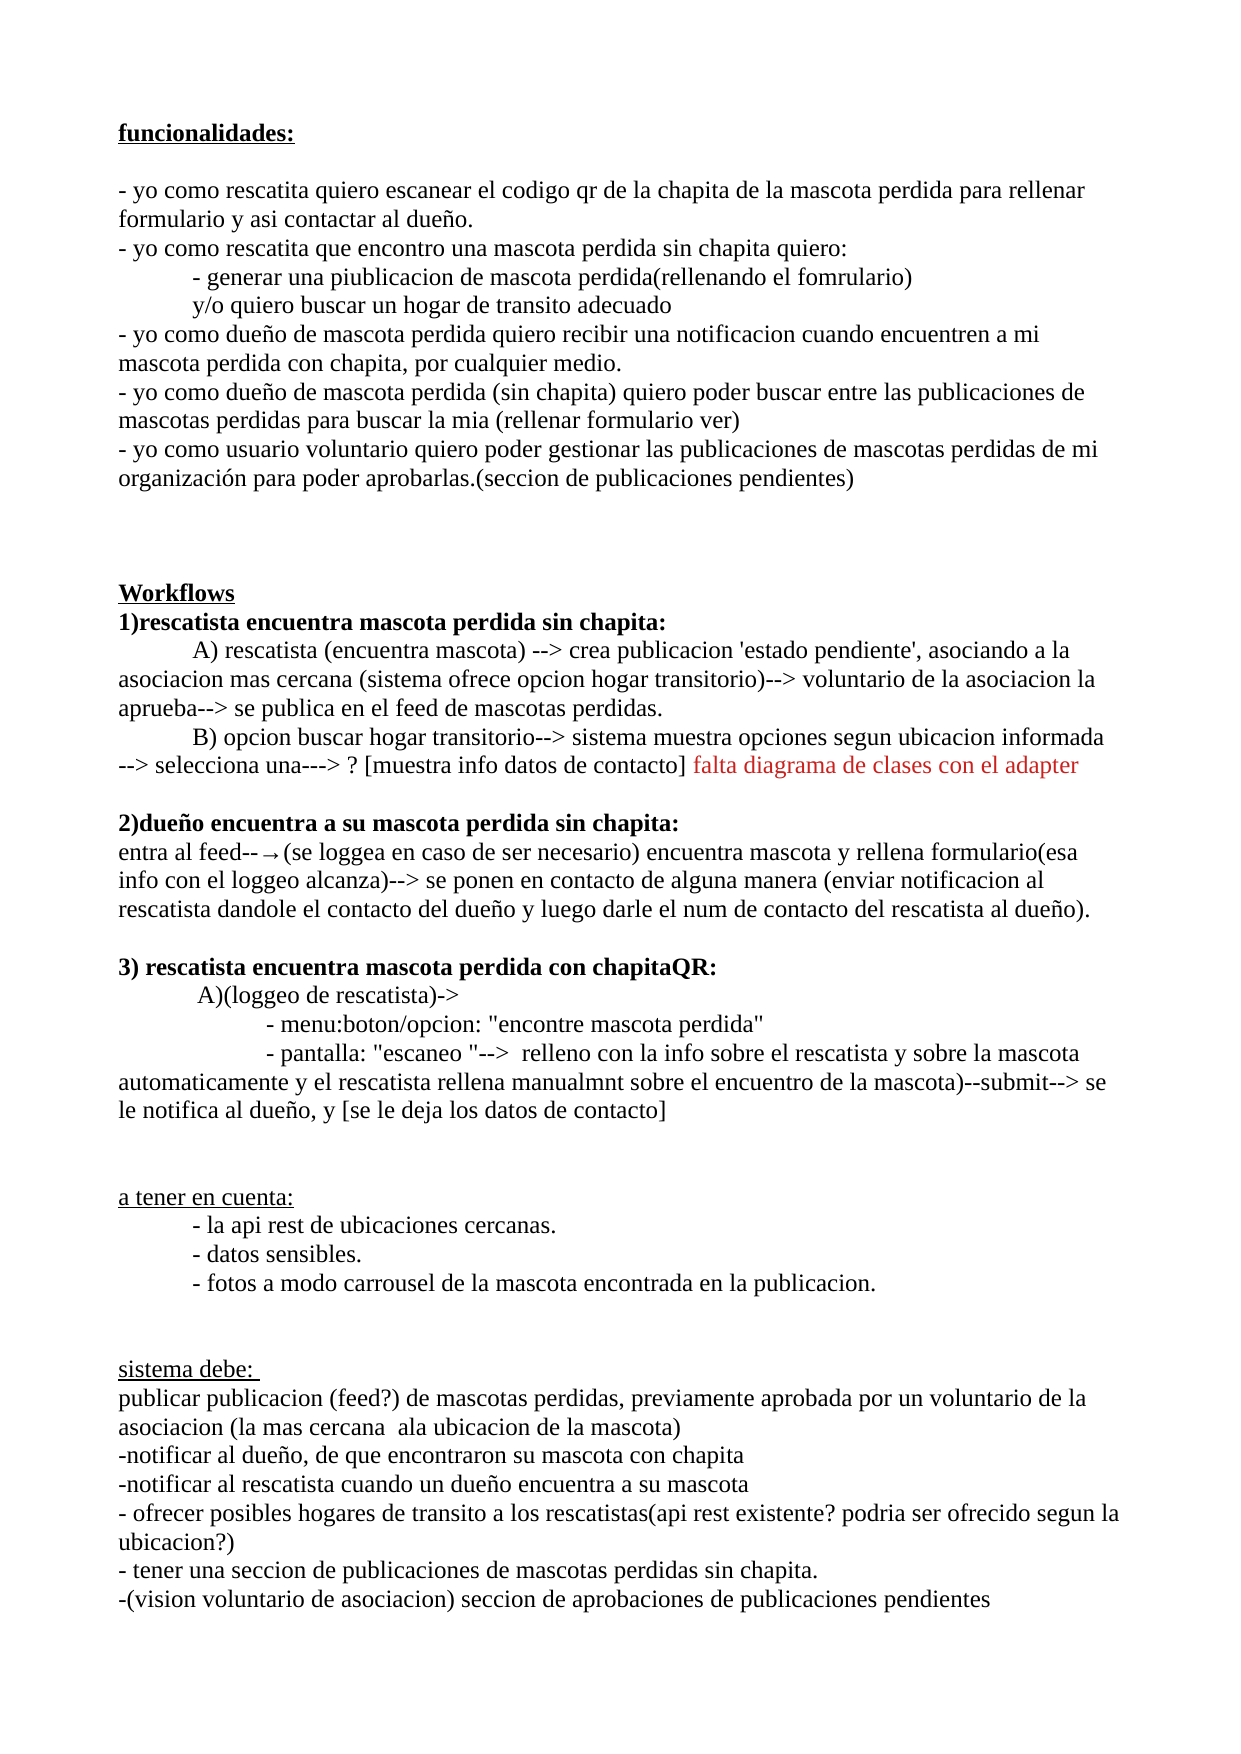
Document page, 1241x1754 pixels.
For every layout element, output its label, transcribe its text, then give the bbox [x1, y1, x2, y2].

text B) opcion buscar hogar transitorio--> sistema muestra opciones segun ubicacion informada --> selecciona una---> ? [muestra info datos de contacto] falta diagrama de clases con el adapter [118, 722, 1122, 779]
text - menu:boton/opcion: "encontre mascota perdida" [118, 1009, 1122, 1038]
text - tener una seccion de publicaciones de mascotas perdidas sin chapita. [118, 1556, 1122, 1584]
text -(vision voluntario de asociacion) seccion de aprobaciones de publicaciones pendientes [118, 1584, 1122, 1613]
text - yo como usuario voluntario quiero poder gestionar las publicaciones de mascotas perdidas de mi organización para poder aprobarlas.(seccion de publicaciones pendientes) [118, 434, 1122, 492]
text entra al feed--→(se loggea en caso de ser necesario) encuentra mascota y rellena formulario(esa info con el loggeo alcanza)--> se ponen en contacto de alguna manera (enviar notificacion al rescatista dandole el contacto del dueño y luego darle el num de contacto del rescatista al dueño). [118, 837, 1122, 923]
text - fotos a modo carrousel de la mascota encontrada en la publicacion. [118, 1268, 1122, 1297]
text - yo como rescatita quiero escanear el codigo qr de la chapita de la mascota perdida para rellenar formulario y asi contactar al dueño. [118, 176, 1122, 233]
text y/o quiero buscar un hogar de transito adecuado [118, 291, 1122, 319]
text publicar publicacion (feed?) de mascotas perdidas, previamente aprobada por un voluntario de la asociacion (la mas cercana ala ubicacion de la mascota) [118, 1383, 1122, 1441]
text - yo como dueño de mascota perdida quiero recibir una notificacion cuando encuentren a mi mascota perdida con chapita, por cualquier medio. [118, 319, 1122, 377]
text funcionalidades: [118, 118, 1122, 147]
text A) rescatista (encuentra mascota) --> crea publicacion 'estado pendiente', asociando a la asociacion mas cercana (sistema ofrece opcion hogar transitorio)--> voluntario de la asociacion la aprueba--> se publica en el feed de mascotas perdidas. [118, 636, 1122, 722]
text - pantalla: "escaneo "--> relleno con la info sobre el rescatista y sobre la mascota automaticamente y el rescatista rellena manualmnt sobre el encuentro de la mascota)--submit--> se le notifica al dueño, y [se le deja los datos de contacto] [118, 1038, 1122, 1124]
text - yo como rescatita que encontro una mascota perdida sin chapita quiero: [118, 233, 1122, 262]
text a tener en cuenta: [118, 1182, 1122, 1211]
text - ofrecer posibles hogares de transito a los rescatistas(api rest existente? podria ser ofrecido segun la ubicacion?) [118, 1498, 1122, 1556]
text - la api rest de ubicaciones cercanas. [118, 1211, 1122, 1239]
text A)(loggeo de rescatista)-> [118, 981, 1122, 1009]
text sistema debe: [118, 1354, 1122, 1383]
text 3) rescatista encuentra mascota perdida con chapitaQR: [118, 952, 1122, 981]
text - yo como dueño de mascota perdida (sin chapita) quiero poder buscar entre las publicaciones de mascotas perdidas para buscar la mia (rellenar formulario ver) [118, 377, 1122, 434]
text Workflows [118, 578, 1122, 607]
text 1)rescatista encuentra mascota perdida sin chapita: [118, 607, 1122, 636]
text 2)dueño encuentra a su mascota perdida sin chapita: [118, 808, 1122, 837]
text -notificar al rescatista cuando un dueño encuentra a su mascota [118, 1469, 1122, 1498]
text - datos sensibles. [118, 1239, 1122, 1268]
text - generar una piublicacion de mascota perdida(rellenando el fomrulario) [118, 262, 1122, 291]
text -notificar al dueño, de que encontraron su mascota con chapita [118, 1441, 1122, 1469]
